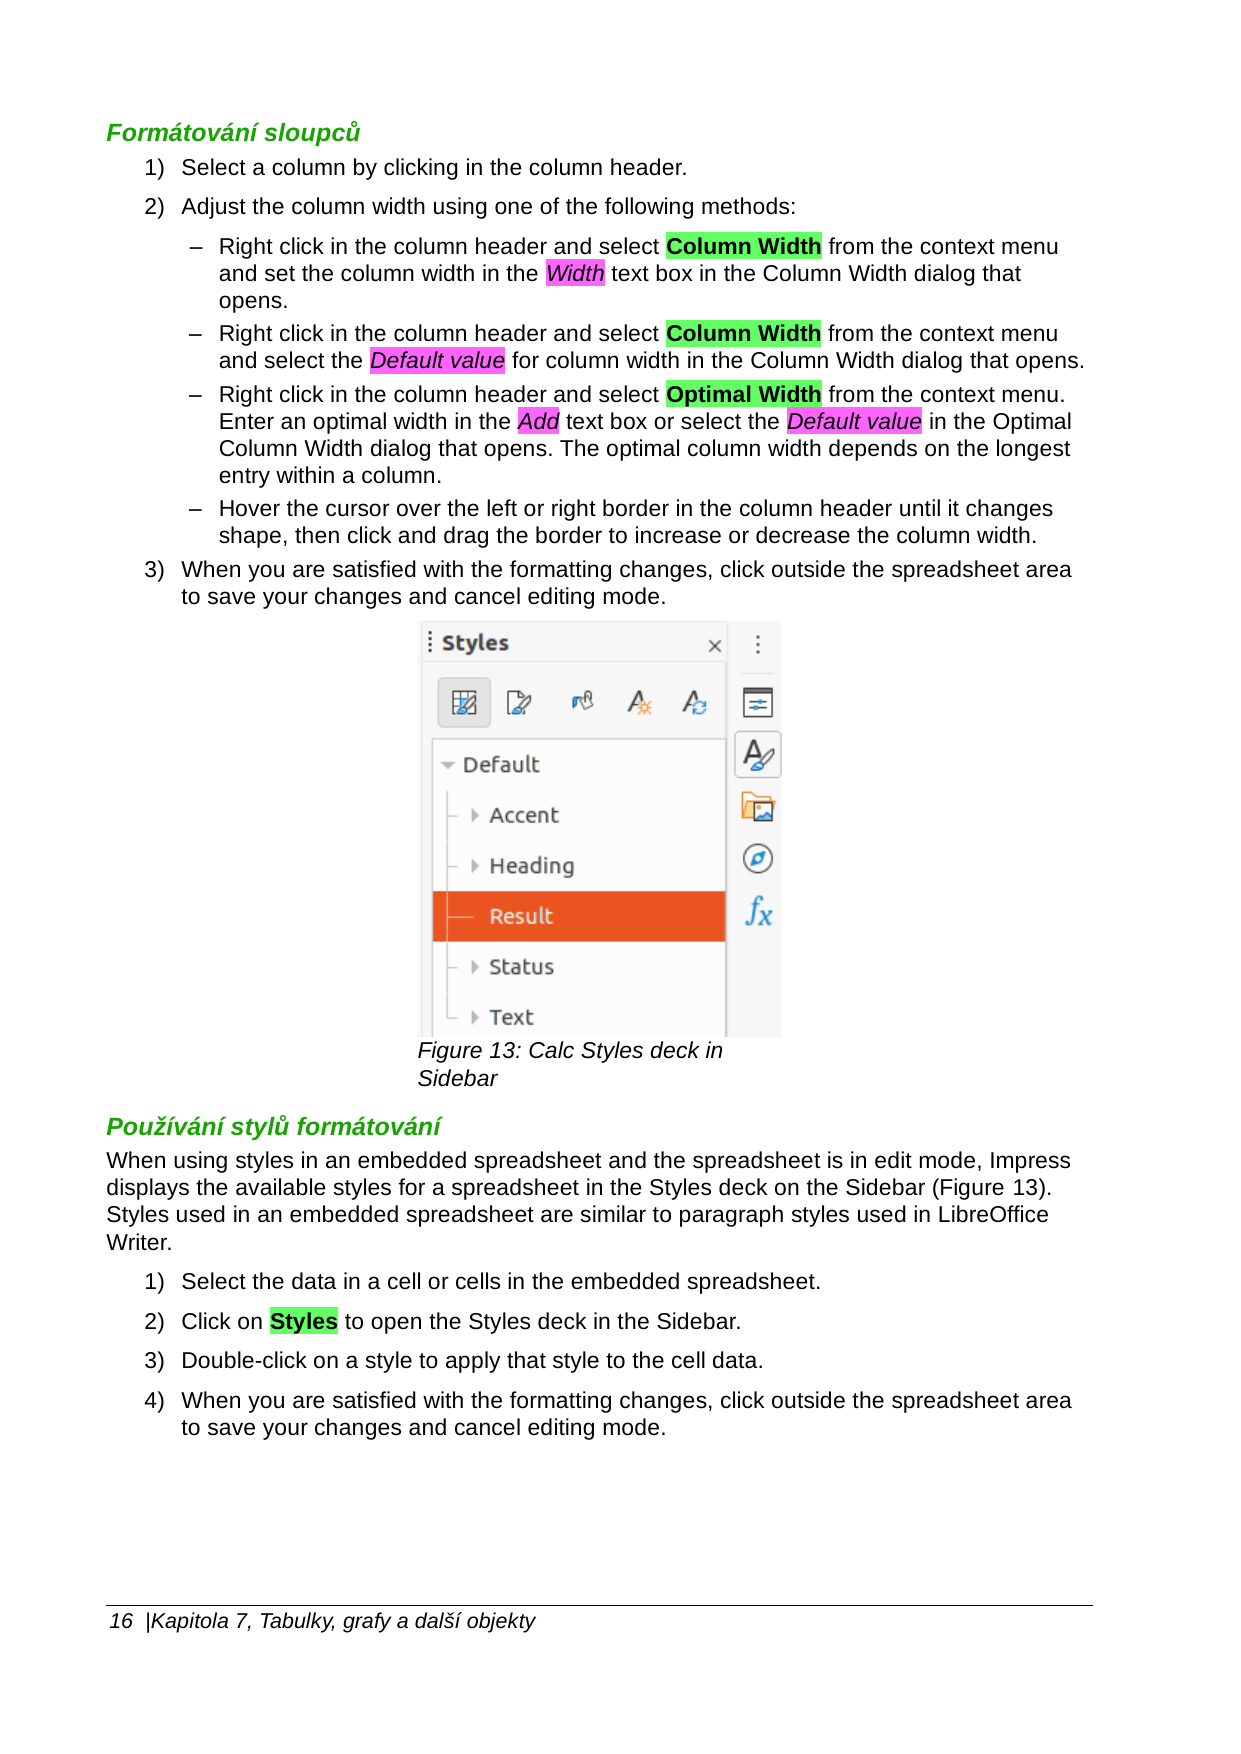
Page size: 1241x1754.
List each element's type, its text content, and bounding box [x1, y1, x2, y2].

list Right click in the column header and select Optimal Width from the context menu. Enter an optimal width in the Add text box or select the Default value in the Optimal Column Width dialog that opens. The optimal column width depends on the longest entry within a column. [189, 380, 1093, 488]
text Figure 13: Calc Styles deck in Sidebar [417, 1037, 782, 1091]
picture [417, 621, 782, 1037]
list Select the data in a cell or cells in the embedded spreadsheet. [164, 1267, 1093, 1294]
list Adjust the column width using one of the following methods: [164, 193, 1093, 220]
list Right click in the column header and select Column Width from the context menu and set the column width in the Width text box in the Column Width dialog that opens. [189, 232, 1093, 313]
list Select a column by clicking in the column header. [164, 153, 1093, 180]
list Right click in the column header and select Column Width from the context menu and select the Default value for column width in the Column Width dialog that opens. [189, 320, 1093, 374]
list When you are satisfied with the formatting changes, click outside the spreadsheet area to save your changes and cancel editing mode. [164, 1386, 1093, 1440]
list Hover the cursor over the left or right border in the column header until it changes shape, then click and drag the border to increase or decrease the column width. [189, 495, 1093, 549]
list Double-click on a style to apply that style to the cell data. [164, 1347, 1093, 1374]
list When you are satisfied with the formatting changes, click outside the spreadsheet area to save your changes and cancel editing mode. [164, 555, 1093, 609]
text When using styles in an embedded spreadsheet and the spreadsheet is in edit mode, Impress displays the available styles for a spreadsheet in the Styles deck on the Sidebar (Figure 13). Styles used in an embedded spreadsheet are similar to paragraph styles used in LibreOffice Writer. [106, 1147, 1093, 1255]
list Click on Styles to open the Styles deck in the Sidebar. [338, 1307, 1093, 1334]
subtitle Používání stylů formátování [106, 1112, 1093, 1141]
subtitle Formátování sloupců [106, 118, 1093, 147]
list Click on Styles to open the Styles deck in the Sidebar. [164, 1307, 270, 1334]
